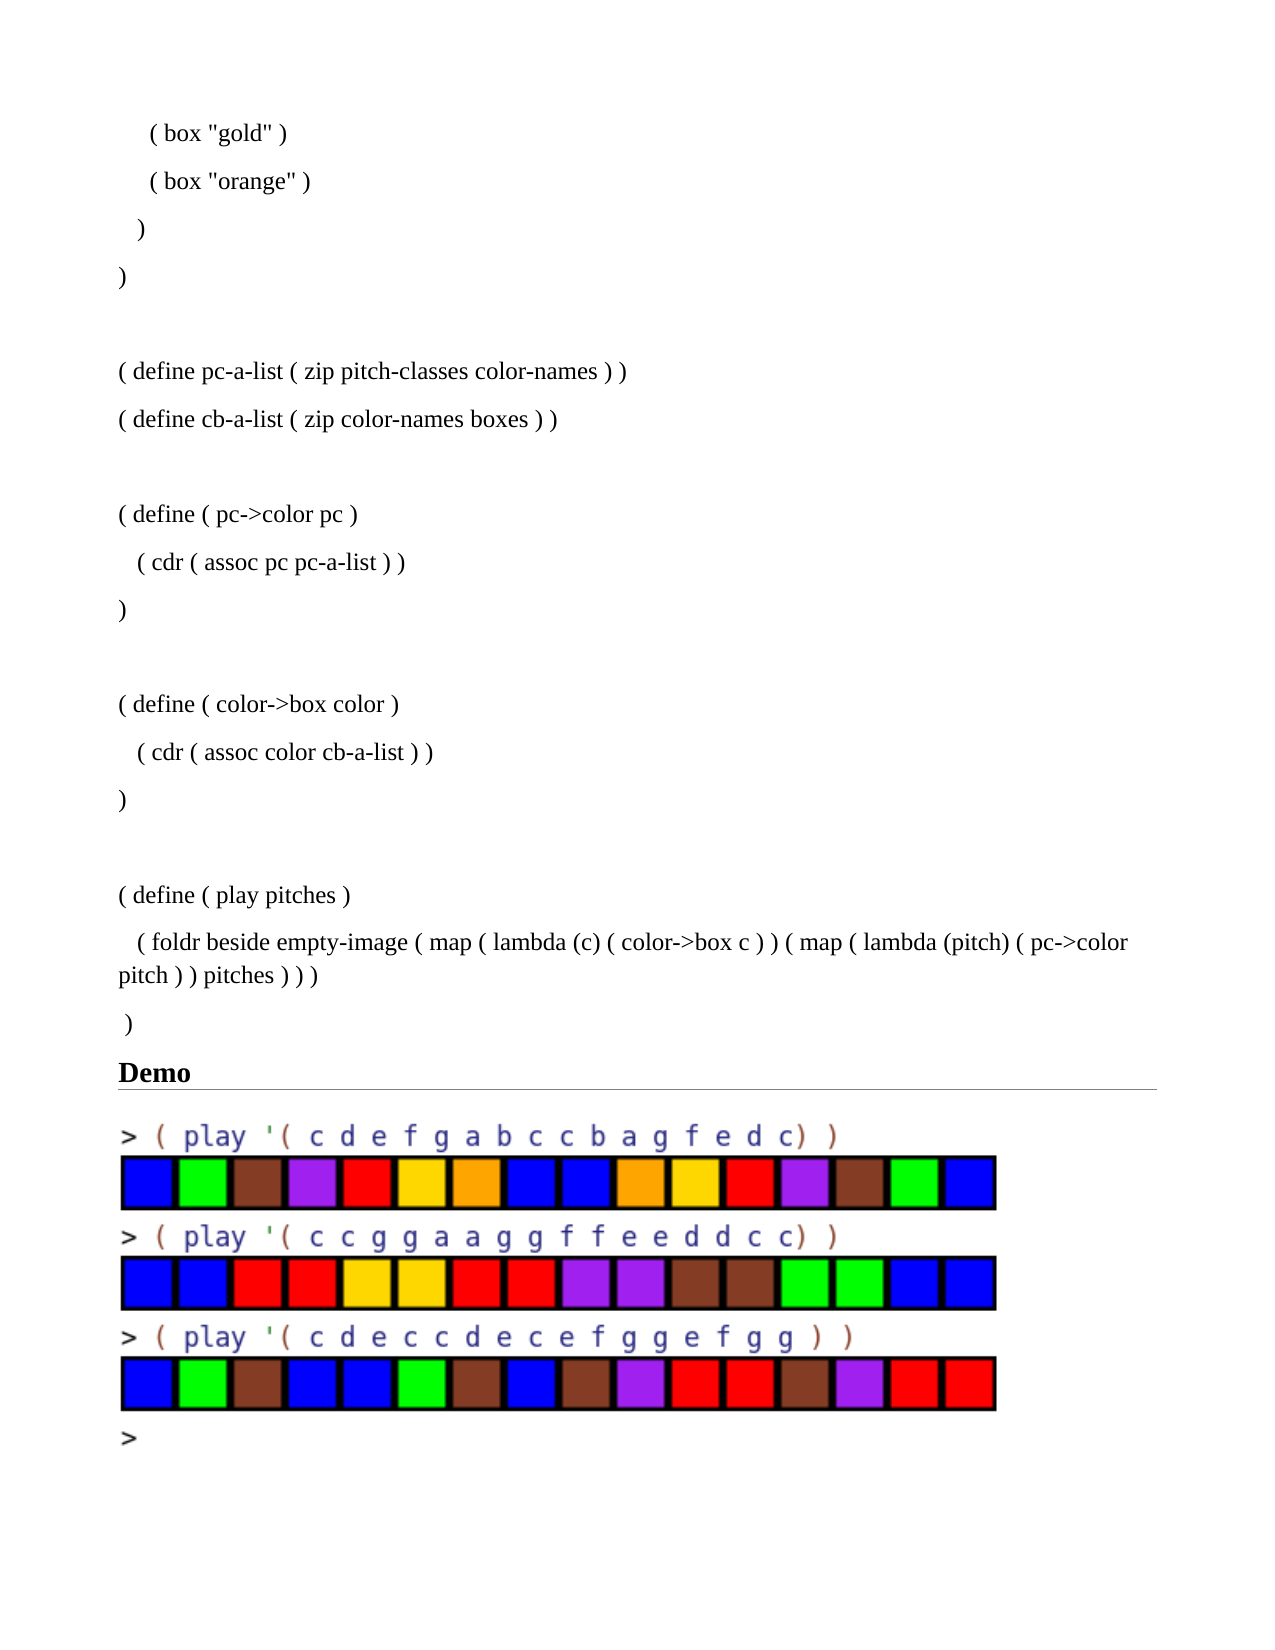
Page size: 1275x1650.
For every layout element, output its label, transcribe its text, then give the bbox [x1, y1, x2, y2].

text ( cdr ( assoc color cb-a-list ) ) [118, 737, 1157, 766]
text ( define cb-a-list ( zip color-names boxes ) ) [118, 404, 1157, 432]
text ) [118, 1008, 1157, 1037]
text ( box "orange" ) [118, 166, 1157, 194]
text ) [118, 784, 1157, 813]
text ( box "gold" ) [118, 118, 1157, 147]
text ( define ( pc->color pc ) [118, 499, 1157, 528]
text ) [118, 213, 1157, 242]
text ( foldr beside empty-image ( map ( lambda (c) ( color->box c ) ) ( map ( lambda (pitch) ( pc->color pitch ) ) pitches ) ) ) [118, 927, 1157, 989]
text ) [118, 594, 1157, 623]
text ( define ( color->box color ) [118, 689, 1157, 718]
text ( define ( play pitches ) [118, 880, 1157, 908]
text Demo [118, 1056, 1157, 1089]
text ) [118, 261, 1157, 290]
text ( cdr ( assoc pc pc-a-list ) ) [118, 547, 1157, 575]
text ( define pc-a-list ( zip pitch-classes color-names ) ) [118, 356, 1157, 385]
picture [118, 1119, 1100, 1482]
